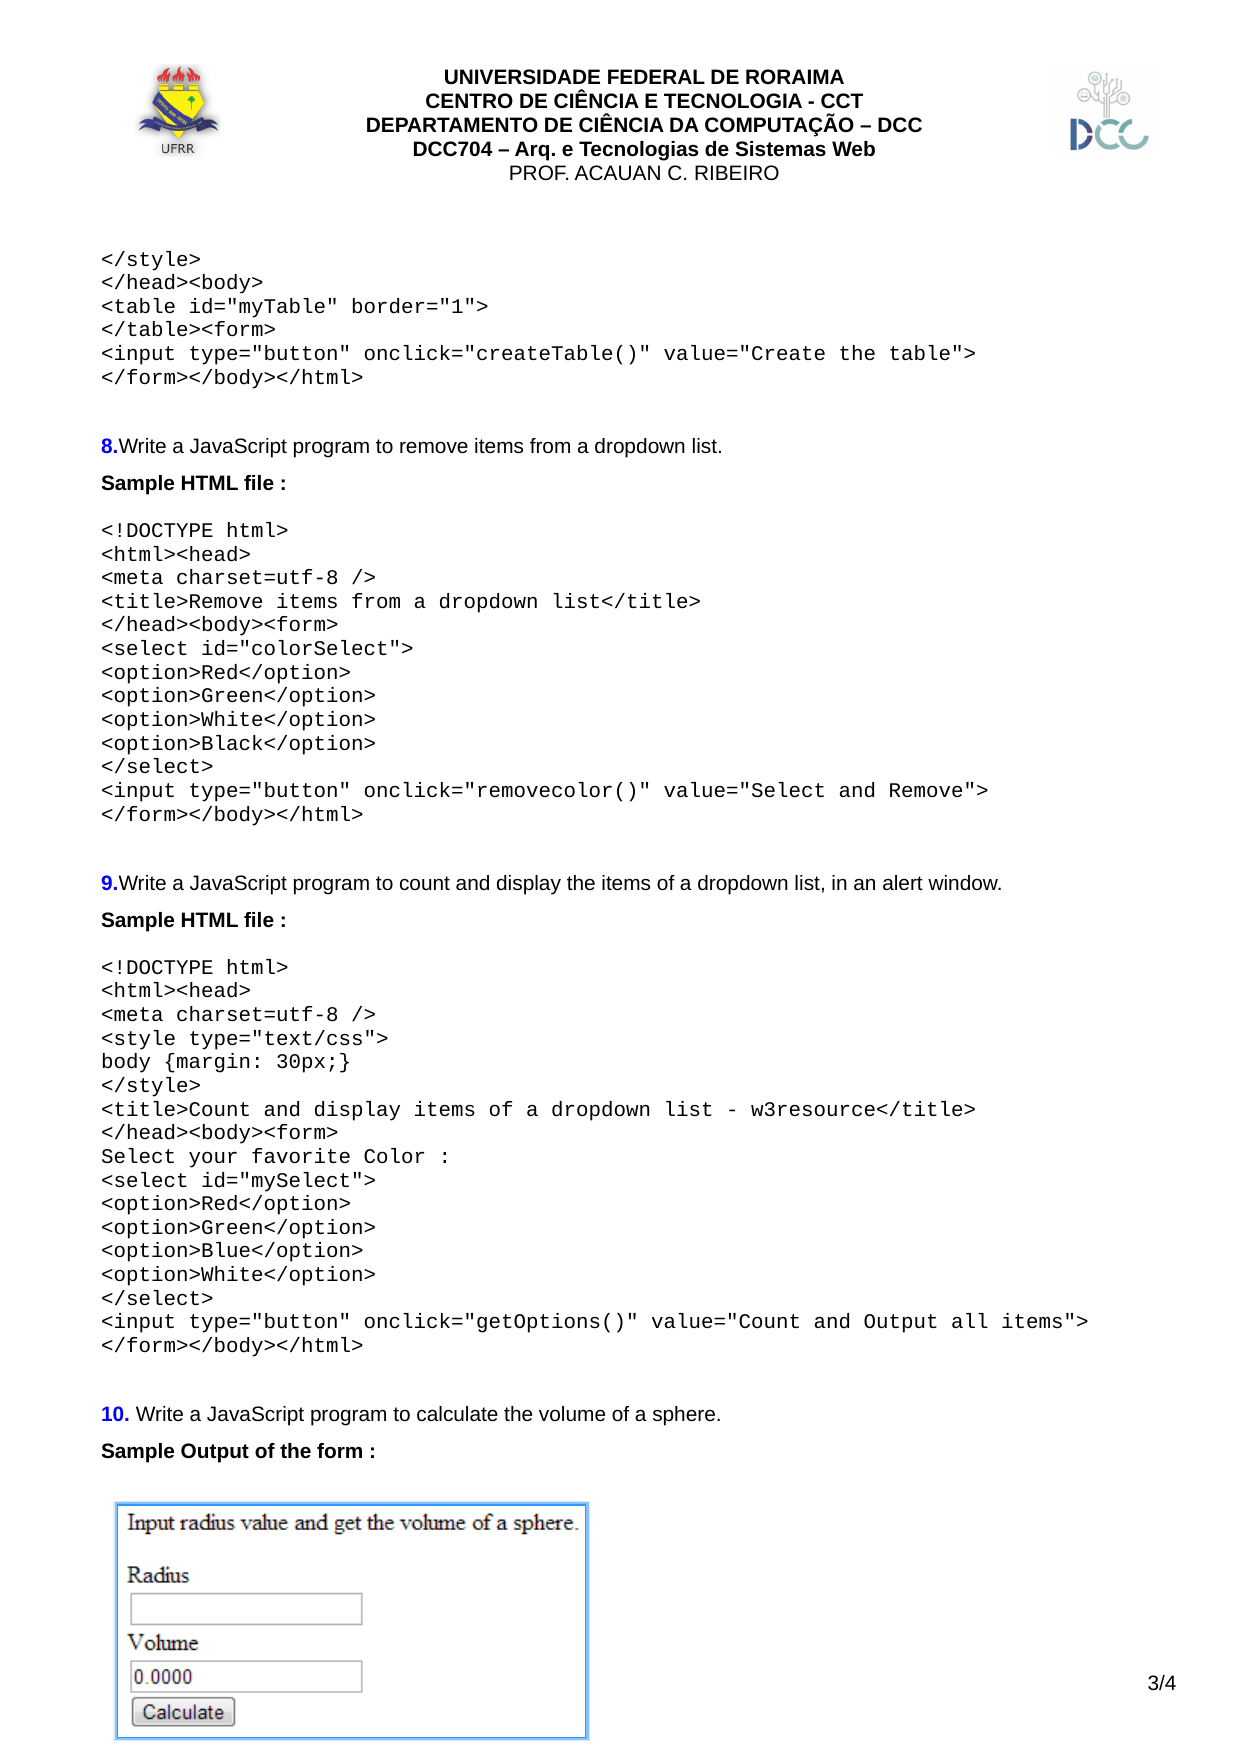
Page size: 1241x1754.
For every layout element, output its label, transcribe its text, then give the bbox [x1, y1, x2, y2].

picture [134, 64, 221, 157]
text <style type="text/css"> [101, 1028, 1176, 1051]
text <option>Red</option> [101, 662, 1176, 685]
text </form></body></html> [101, 804, 1176, 827]
text </head><body><form> [101, 1122, 1176, 1146]
picture [1052, 64, 1157, 157]
text </head><body><form> [101, 614, 1176, 638]
text </table><form> [101, 319, 1176, 343]
text <title>Remove items from a dropdown list</title> [101, 591, 1176, 614]
text </head><body> [101, 272, 1176, 296]
text <option>Blue</option> [101, 1241, 1176, 1264]
text <meta charset=utf-8 /> [101, 567, 1176, 591]
text <select id="colorSelect"> [101, 638, 1176, 662]
text <option>White</option> [101, 1264, 1176, 1288]
text <input type="button" onclick="getOptions()" value="Count and Output all items"> [101, 1311, 1176, 1335]
text <!DOCTYPE html> [101, 520, 1176, 543]
text body {margin: 30px;} [101, 1051, 1176, 1075]
text <option>Black</option> [101, 733, 1176, 756]
picture [121, 1508, 583, 1734]
text 8.Write a JavaScript program to remove items from a dropdown list. Sample HTML file : [101, 420, 1176, 495]
text </form></body></html> [101, 1335, 1176, 1359]
text 9.Write a JavaScript program to count and display the items of a dropdown list, in an alert window. Sample HTML file : [101, 857, 1176, 932]
text <option>Red</option> [101, 1193, 1176, 1217]
text <option>White</option> [101, 709, 1176, 733]
text 10. Write a JavaScript program to calculate the volume of a sphere. Sample Output of the form : [101, 1388, 1176, 1463]
text </form></body></html> [101, 367, 1176, 390]
text <title>Count and display items of a dropdown list - w3resource</title> [101, 1099, 1176, 1122]
text <input type="button" onclick="createTable()" value="Create the table"> [101, 343, 1176, 367]
text <select id="mySelect"> [101, 1169, 1176, 1193]
text </style> [101, 1075, 1176, 1099]
text </style> [101, 248, 1176, 272]
text <meta charset=utf-8 /> [101, 1004, 1176, 1028]
text <!DOCTYPE html> [101, 957, 1176, 980]
text <input type="button" onclick="removecolor()" value="Select and Remove"> [101, 780, 1176, 804]
text Select your favorite Color : [101, 1146, 1176, 1169]
text <option>Green</option> [101, 685, 1176, 709]
text </select> [101, 1288, 1176, 1311]
text <html><head> [101, 980, 1176, 1004]
text <option>Green</option> [101, 1217, 1176, 1241]
text <table id="myTable" border="1"> [101, 296, 1176, 319]
text <html><head> [101, 543, 1176, 567]
text </select> [101, 756, 1176, 780]
